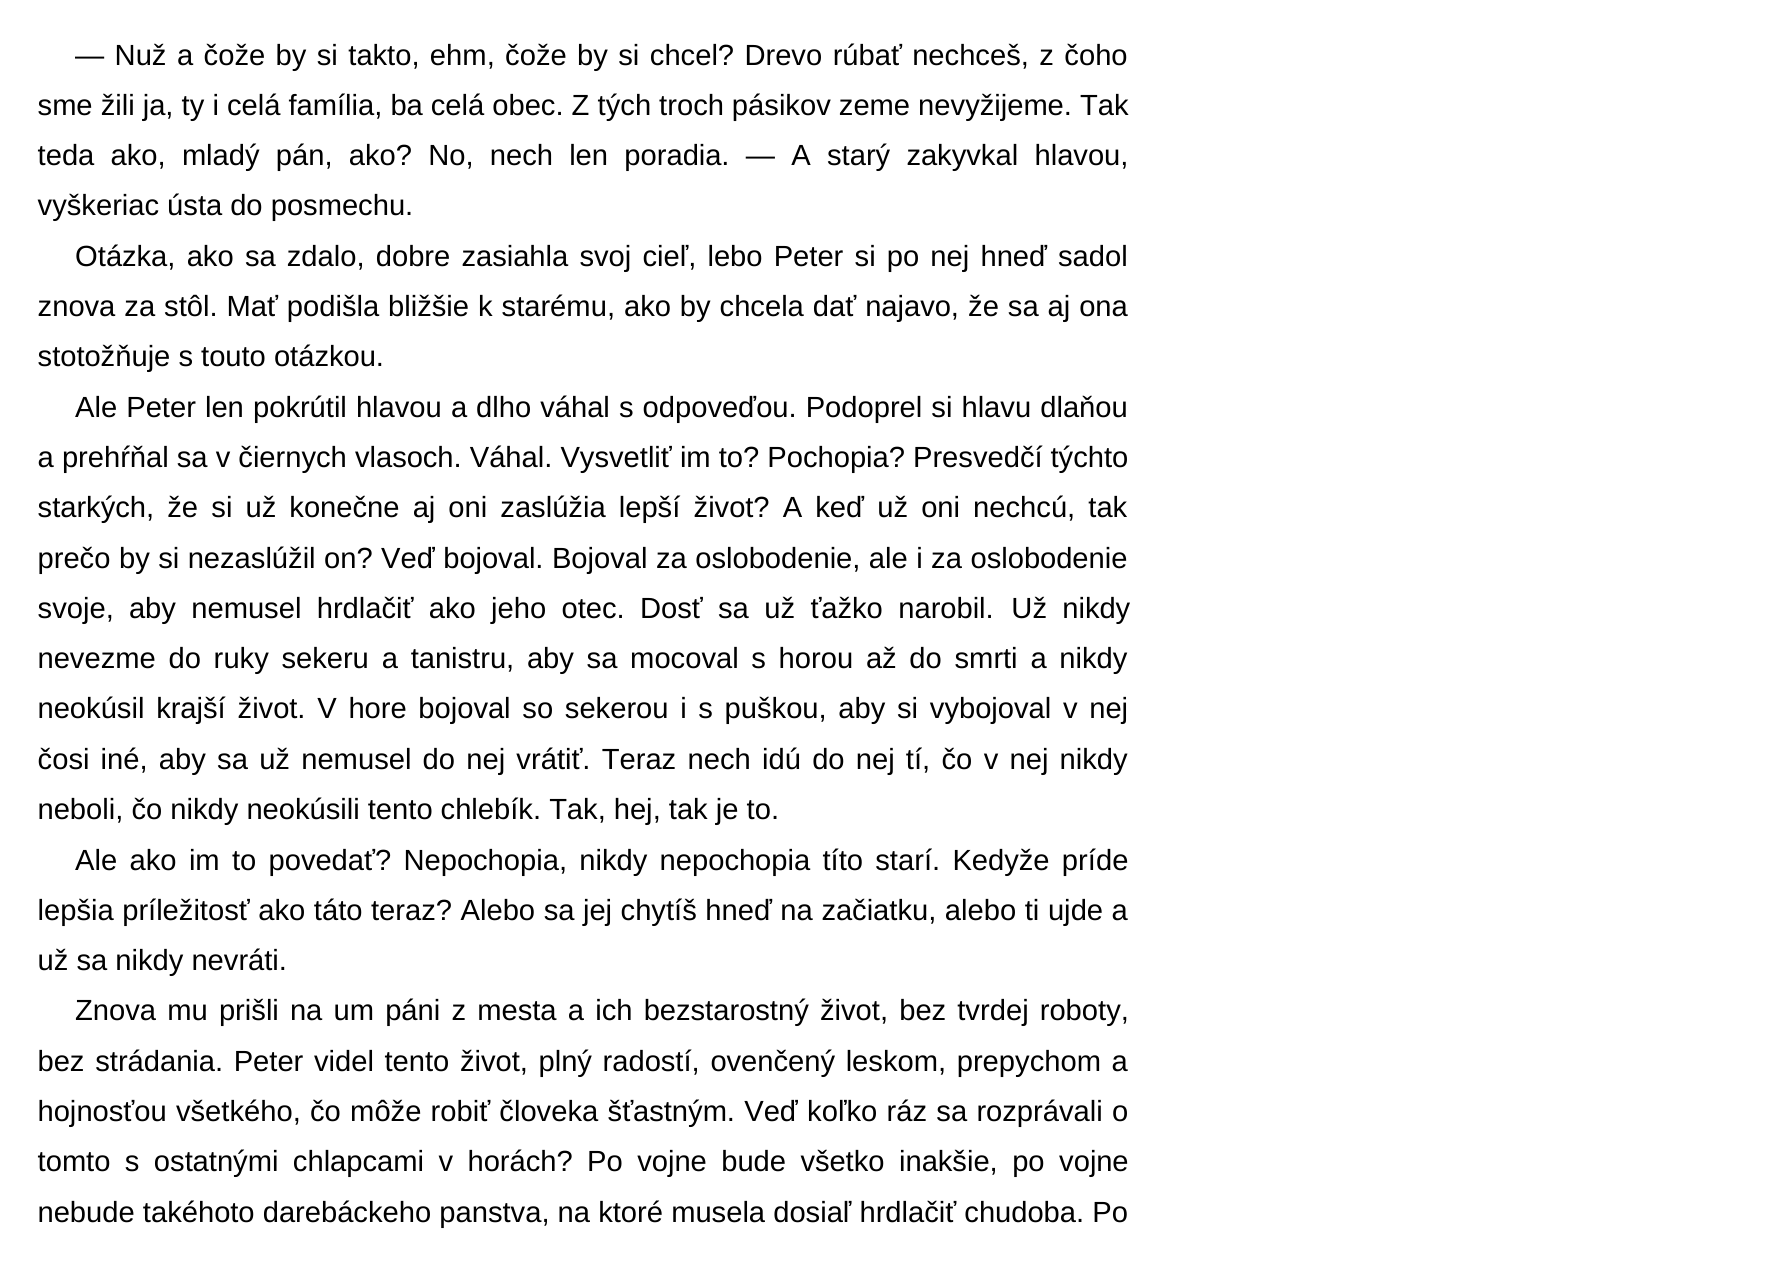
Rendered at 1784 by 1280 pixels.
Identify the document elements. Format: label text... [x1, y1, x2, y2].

text — Nuž a čože by si takto, ehm, čože by si chcel? Drevo rúbať nechceš, z čoho sme žili ja, ty i celá família, ba celá obec. Z tých troch pásikov zeme nevyžijeme. Tak teda ako, mladý pán, ako? No, nech len poradia. — A starý zakyvkal hlavou, vyškeriac ústa do posmechu. [37, 37, 1130, 222]
text Ale ako im to povedať? Nepochopia, nikdy nepochopia títo starí. Kedyže príde lepšia príležitosť ako táto teraz? Alebo sa jej chytíš hneď na začiatku, alebo ti ujde a už sa nikdy nevráti. [37, 842, 1130, 977]
text Znova mu prišli na um páni z mesta a ich bezstarostný život, bez tvrdej roboty, bez strádania. Peter videl tento život, plný radostí, ovenčený leskom, prepychom a hojnosťou všetkého, čo môže robiť človeka šťastným. Veď koľko ráz sa rozprávali o tomto s ostatnými chlapcami v horách? Po vojne bude všetko inakšie, po vojne nebude takéhoto darebáckeho panstva, na ktoré musela dosiaľ hrdlačiť chudoba. Po [37, 993, 1130, 1228]
text Otázka, ako sa zdalo, dobre zasiahla svoj cieľ, lebo Peter si po nej hneď sadol znova za stôl. Mať podišla bližšie k starému, ako by chcela dať najavo, že sa aj ona stotožňuje s touto otázkou. [37, 239, 1130, 373]
text Ale Peter len pokrútil hlavou a dlho váhal s odpoveďou. Podoprel si hlavu dlaňou a prehŕňal sa v čiernych vlasoch. Váhal. Vysvetliť im to? Pochopia? Presvedčí týchto starkých, že si už konečne aj oni zaslúžia lepší život? A keď už oni nechcú, tak prečo by si nezaslúžil on? Veď bojoval. Bojoval za oslobodenie, ale i za oslobodenie svoje, aby nemusel hrdlačiť ako jeho otec. Dosť sa už ťažko narobil. Už nikdy nevezme do ruky sekeru a tanistru, aby sa mocoval s horou až do smrti a nikdy neokúsil krajší život. V hore bojoval so sekerou i s puškou, aby si vybojoval v nej čosi iné, aby sa už nemusel do nej vrátiť. Teraz nech idú do nej tí, čo v nej nikdy neboli, čo nikdy neokúsili tento chlebík. Tak, hej, tak je to. [37, 390, 1130, 826]
